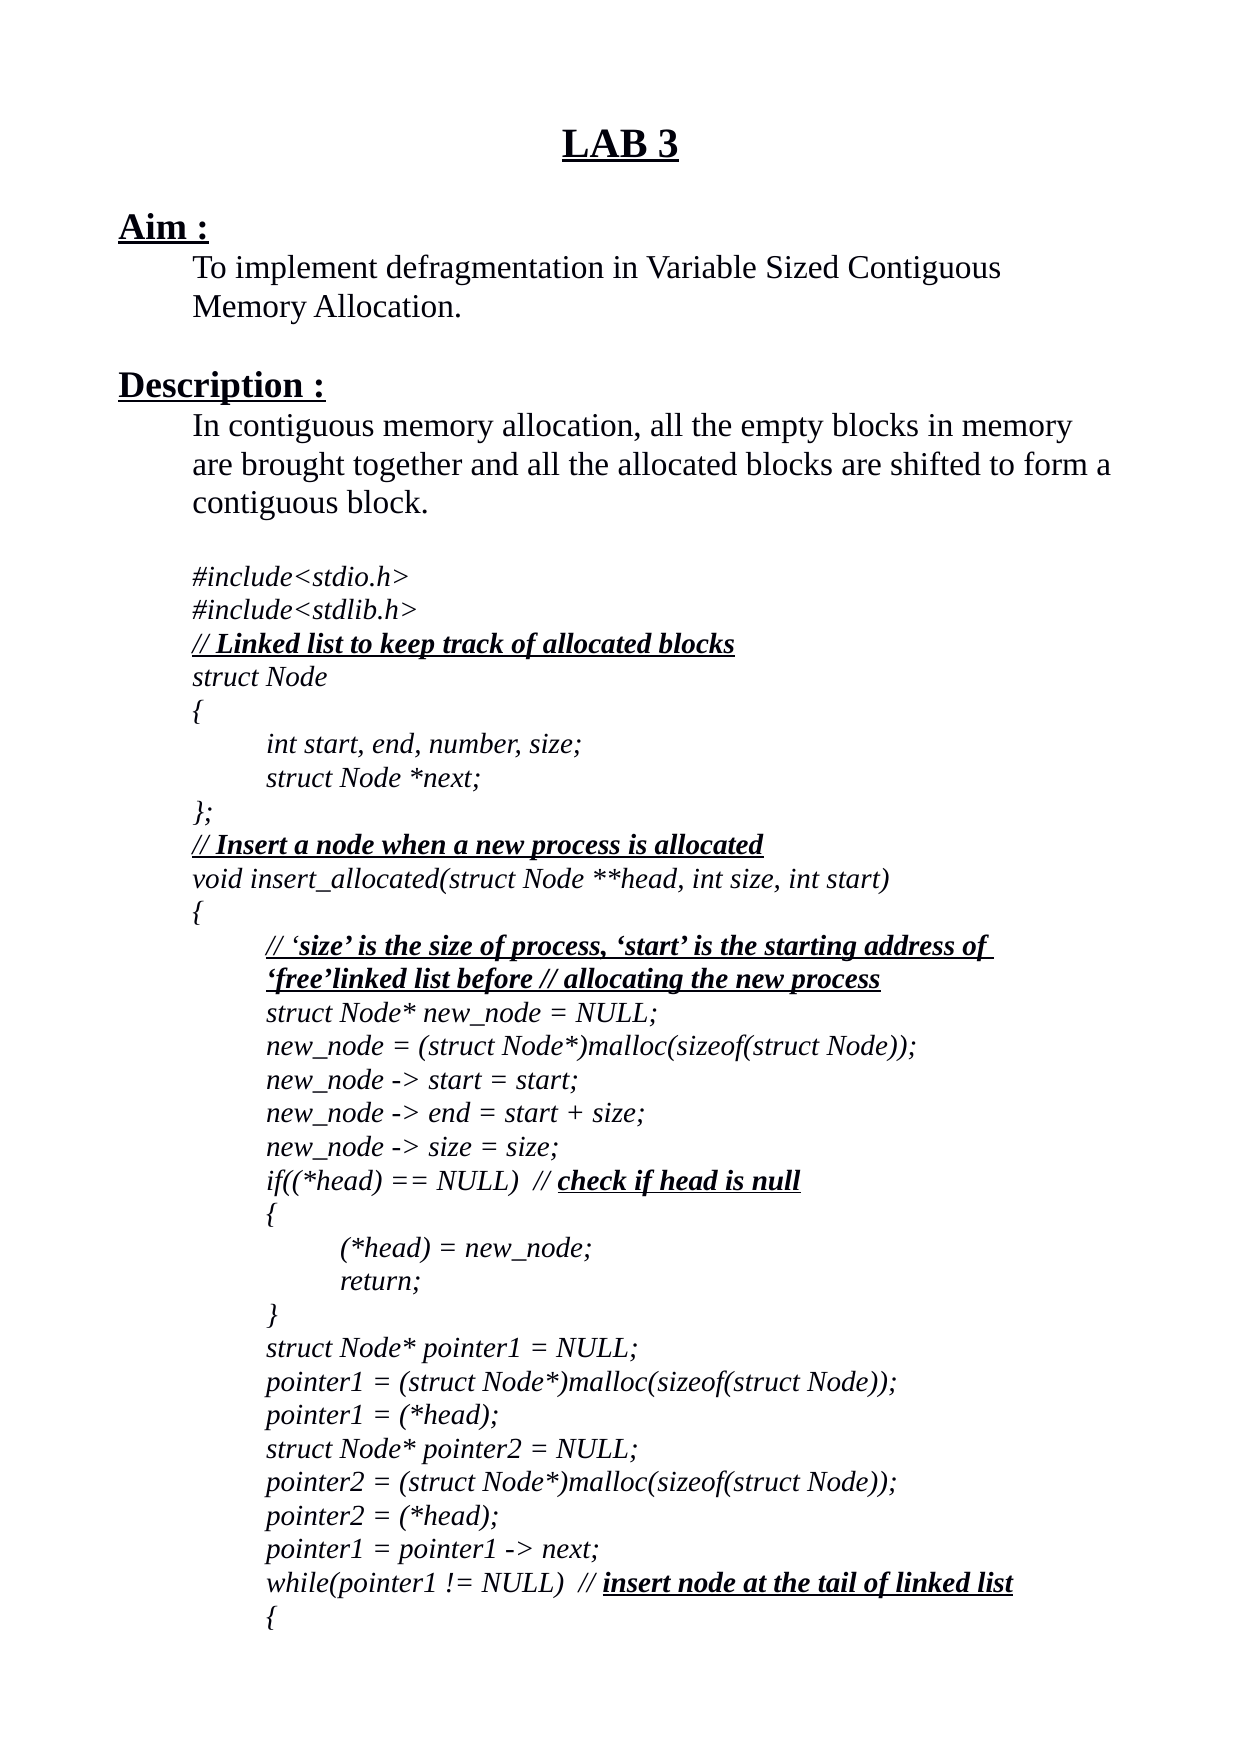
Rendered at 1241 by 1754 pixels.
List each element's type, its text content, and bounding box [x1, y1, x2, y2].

text return; [118, 1263, 1122, 1297]
text pointer1 = (*head); [118, 1397, 1122, 1431]
text Aim : [118, 204, 1122, 247]
text struct Node [118, 659, 1122, 693]
text Description : [118, 362, 1122, 406]
text (*head) = new_node; [118, 1230, 1122, 1263]
text In contiguous memory allocation, all the empty blocks in memory are brought together and all the allocated blocks are shifted to form a contiguous block. [118, 406, 1122, 521]
text { [118, 1196, 1122, 1230]
text struct Node* new_node = NULL; [118, 995, 1122, 1028]
text new_node -> start = start; [118, 1062, 1122, 1096]
text // ‘size’ is the size of process, ‘start’ is the starting address of ‘free’linked list before // allocating the new process [118, 928, 1122, 995]
text }; [118, 794, 1122, 827]
text struct Node* pointer1 = NULL; [118, 1330, 1122, 1364]
text pointer2 = (*head); [118, 1498, 1122, 1532]
text pointer1 = (struct Node*)malloc(sizeof(struct Node)); [118, 1364, 1122, 1397]
text struct Node* pointer2 = NULL; [118, 1431, 1122, 1464]
text // Insert a node when a new process is allocated [118, 827, 1122, 861]
text #include<stdlib.h> [118, 592, 1122, 626]
text new_node -> size = size; [118, 1129, 1122, 1163]
text if((*head) == NULL) // check if head is null [118, 1163, 1122, 1196]
text pointer1 = pointer1 -> next; [118, 1532, 1122, 1565]
text { [118, 894, 1122, 928]
text To implement defragmentation in Variable Sized Contiguous Memory Allocation. [118, 247, 1122, 324]
text while(pointer1 != NULL) // insert node at the tail of linked list [118, 1565, 1122, 1599]
text struct Node *next; [118, 760, 1122, 794]
text new_node -> end = start + size; [118, 1096, 1122, 1129]
text } [118, 1297, 1122, 1330]
text void insert_allocated(struct Node **head, int size, int start) [118, 861, 1122, 894]
text { [118, 1599, 1122, 1632]
text new_node = (struct Node*)malloc(sizeof(struct Node)); [118, 1028, 1122, 1062]
text pointer2 = (struct Node*)malloc(sizeof(struct Node)); [118, 1464, 1122, 1498]
text LAB 3 [118, 118, 1122, 166]
text #include<stdio.h> [118, 559, 1122, 592]
text { [118, 693, 1122, 727]
text // Linked list to keep track of allocated blocks [118, 626, 1122, 659]
text int start, end, number, size; [118, 727, 1122, 760]
